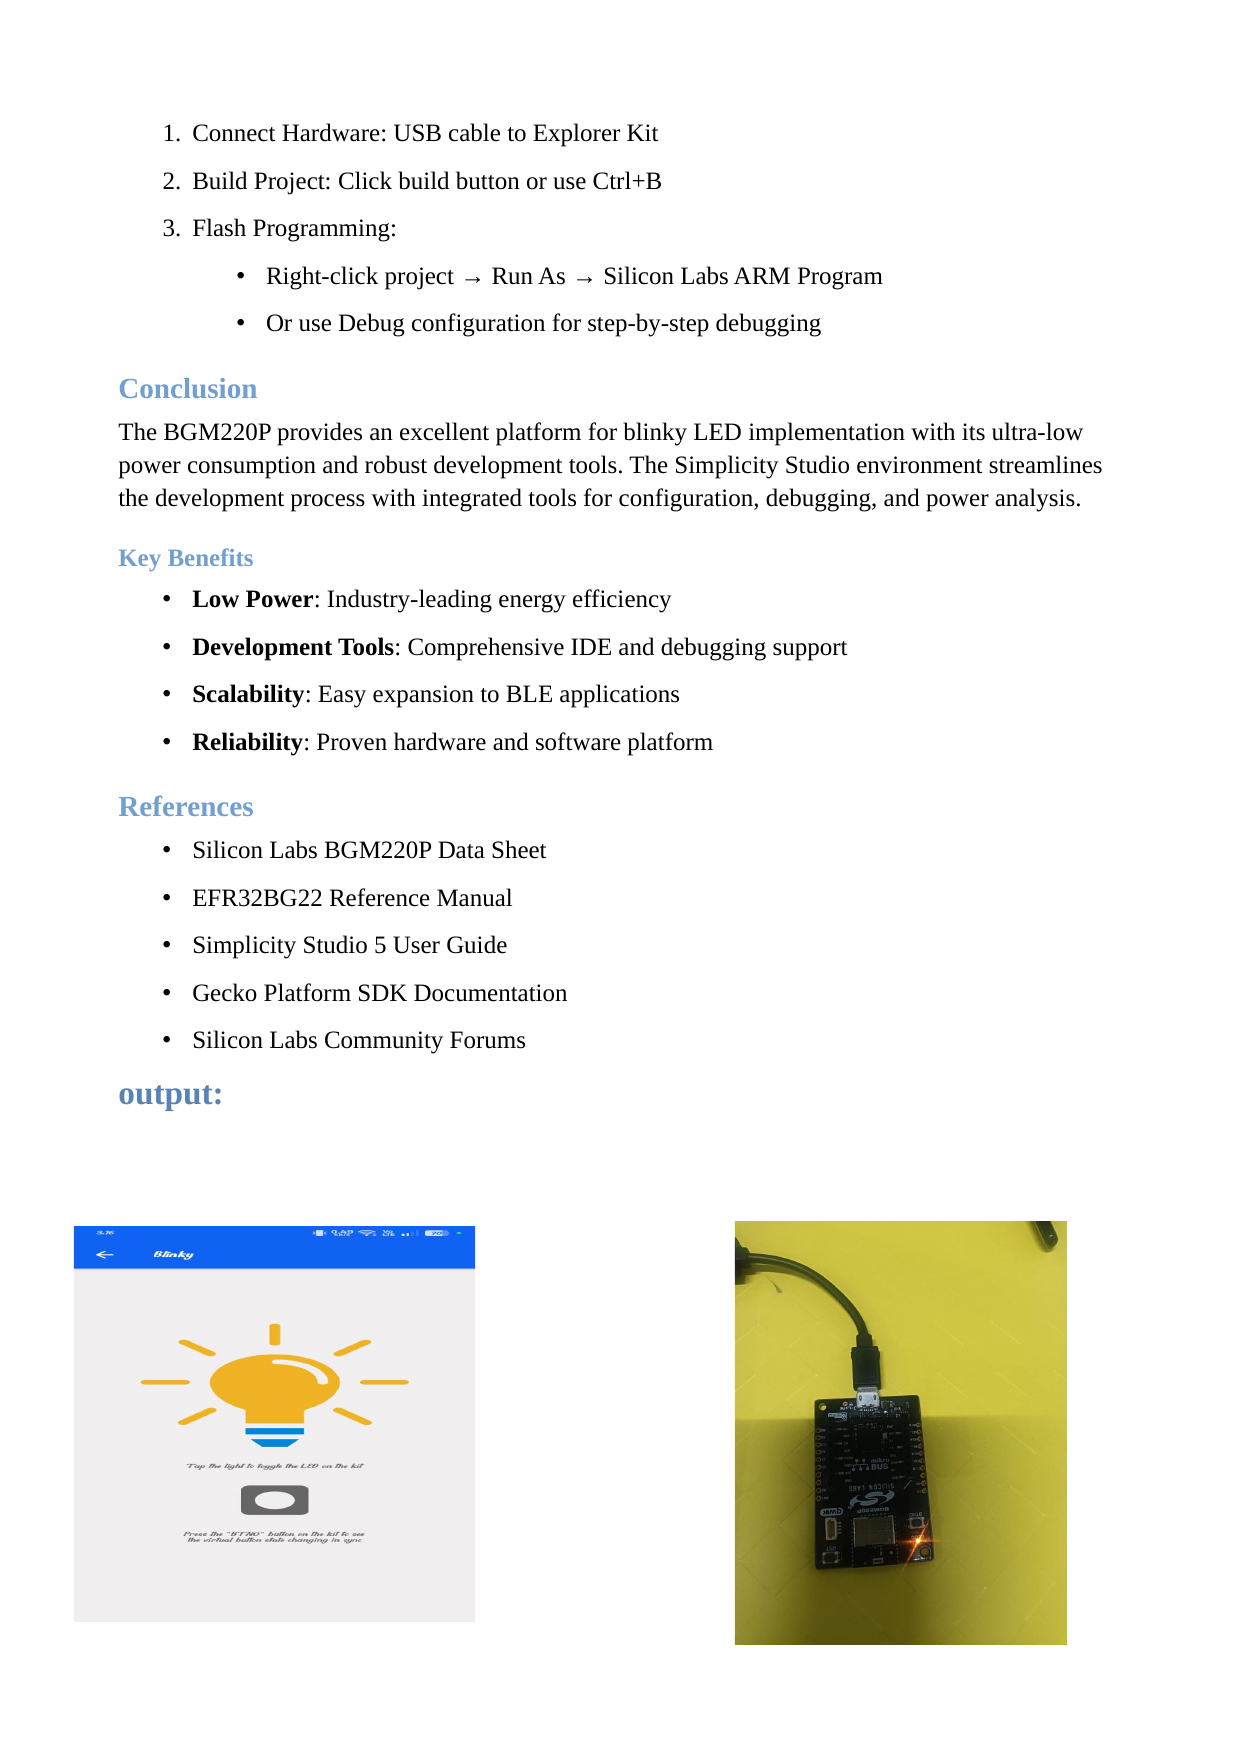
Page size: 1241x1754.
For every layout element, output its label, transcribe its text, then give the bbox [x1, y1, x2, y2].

list Low Power: Industry-leading energy efficiency [162, 584, 1122, 613]
list EFR32BG22 Reference Manual [162, 883, 1122, 912]
list Connect Hardware: USB cable to Explorer Kit [162, 118, 1122, 147]
list Simplicity Studio 5 User Guide [162, 930, 1122, 959]
list Silicon Labs Community Forums [162, 1026, 1122, 1054]
list Gecko Platform SDK Documentation [162, 978, 1122, 1007]
list Flash Programming: [162, 213, 1122, 242]
list Scalability: Easy expansion to BLE applications [162, 679, 1122, 708]
text output: [118, 1073, 1122, 1112]
text The BGM220P provides an excellent platform for blinky LED implementation with its ultra-low power consumption and robust development tools. The Simplicity Studio environment streamlines the development process with integrated tools for configuration, debugging, and power analysis. [118, 417, 1122, 512]
list Silicon Labs BGM220P Data Sheet [162, 835, 1122, 864]
list Development Tools: Comprehensive IDE and debugging support [162, 632, 1122, 661]
list Reliability: Proven hardware and software platform [162, 727, 1122, 756]
subtitle References [118, 789, 1122, 823]
picture [734, 1221, 1068, 1645]
list Right-click project → Run As → Silicon Labs ARM Program [236, 261, 1122, 290]
list Build Project: Click build button or use Ctrl+B [162, 166, 1122, 194]
list Or use Debug configuration for step-by-step debugging [236, 308, 1122, 337]
subtitle Key Benefits [118, 543, 1122, 572]
picture [73, 1226, 476, 1622]
subtitle Conclusion [118, 371, 1122, 404]
